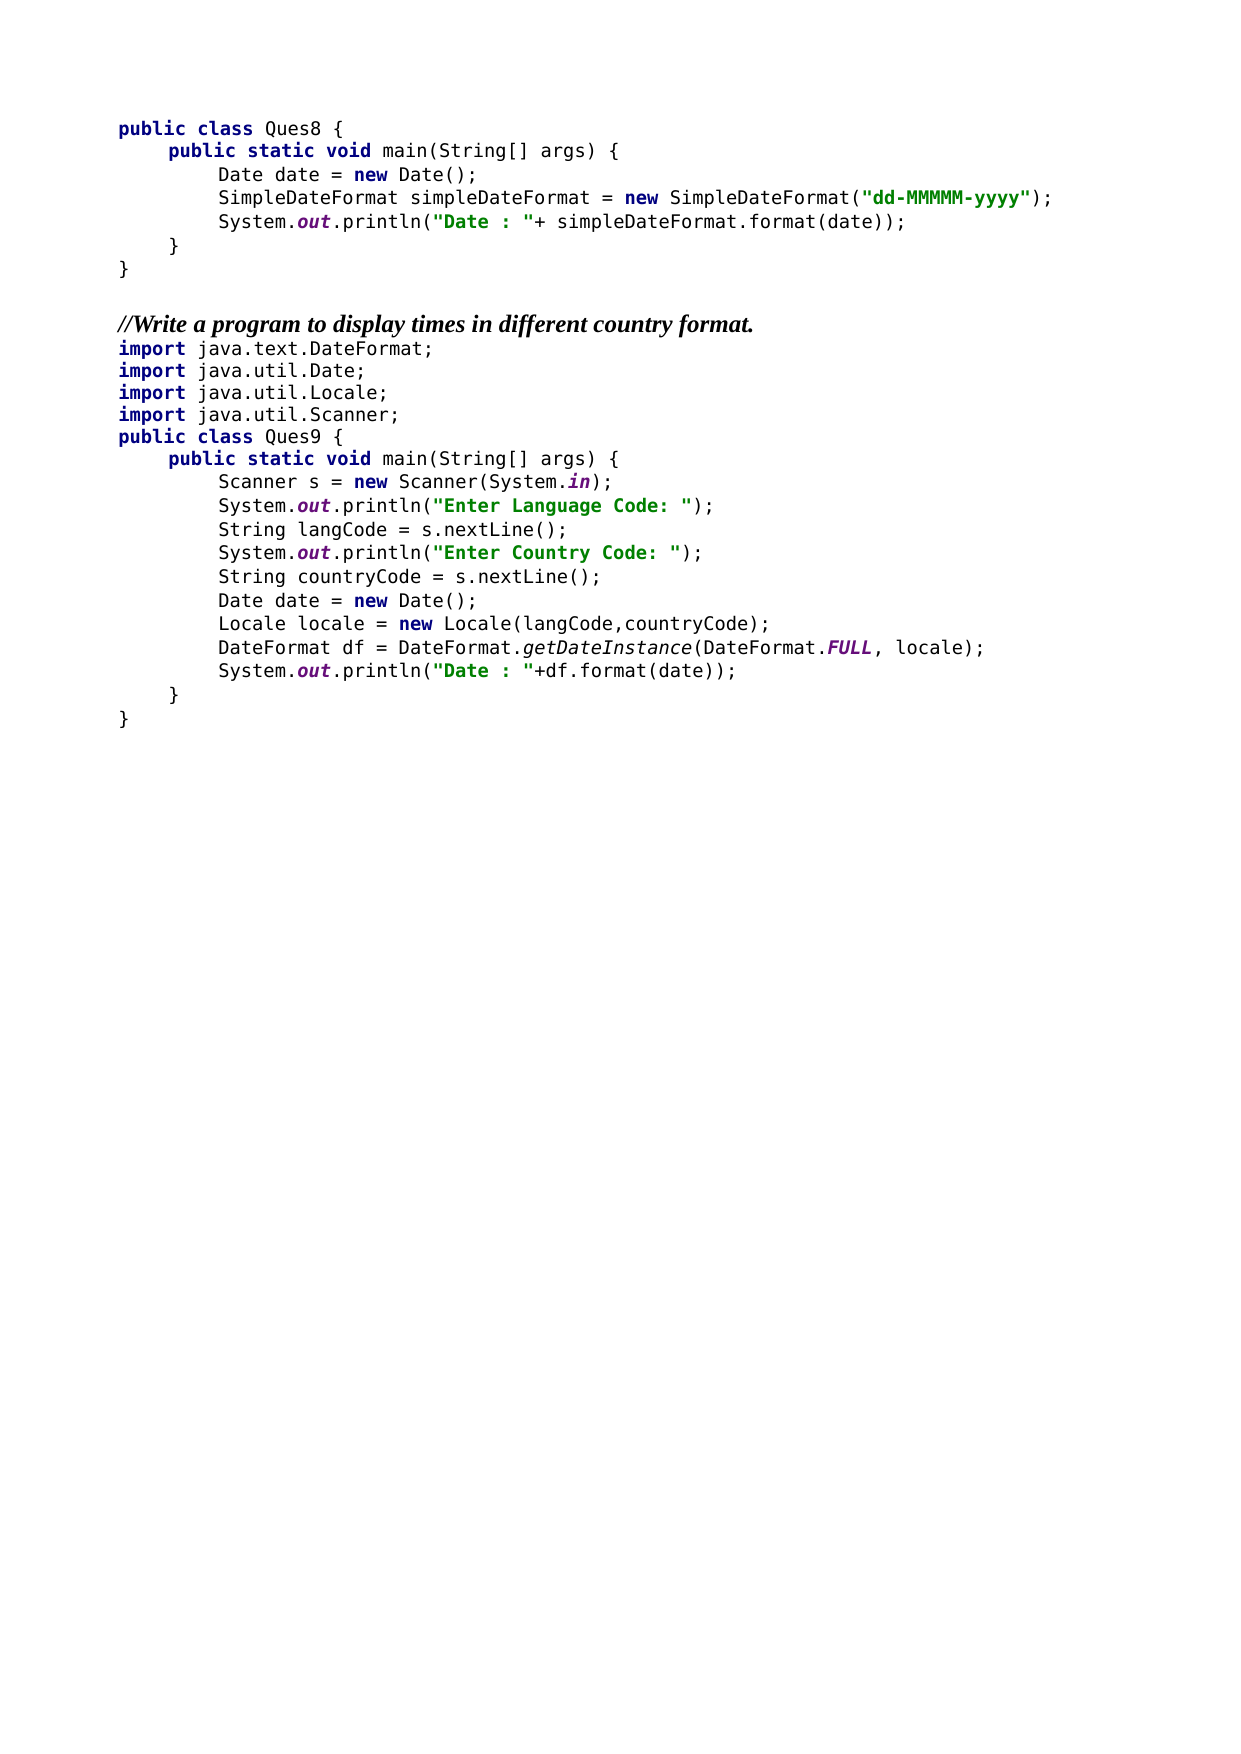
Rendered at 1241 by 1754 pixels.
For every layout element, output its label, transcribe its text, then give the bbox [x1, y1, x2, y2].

text public class Ques8 { [118, 118, 1122, 140]
text //Write a program to display times in different country format. [118, 309, 1122, 338]
text String langCode = s.nextLine(); [118, 519, 1122, 542]
text System.out.println("Date : "+ simpleDateFormat.format(date)); [118, 211, 1122, 234]
text import java.text.DateFormat; [118, 338, 1122, 360]
text System.out.println("Enter Country Code: "); [118, 542, 1122, 566]
text } [118, 708, 1122, 730]
text Date date = new Date(); [118, 589, 1122, 613]
text } [118, 684, 1122, 708]
text String countryCode = s.nextLine(); [118, 566, 1122, 589]
text } [118, 234, 1122, 258]
text import java.util.Date; [118, 360, 1122, 382]
text public class Ques9 { [118, 426, 1122, 448]
text public static void main(String[] args) { [118, 448, 1122, 471]
text DateFormat df = DateFormat.getDateInstance(DateFormat.FULL, locale); [118, 637, 1122, 661]
text public static void main(String[] args) { [118, 140, 1122, 164]
text Scanner s = new Scanner(System.in); [118, 471, 1122, 495]
text System.out.println("Date : "+df.format(date)); [118, 661, 1122, 684]
text import java.util.Locale; [118, 382, 1122, 404]
text SimpleDateFormat simpleDateFormat = new SimpleDateFormat("dd-MMMMM-yyyy"); [118, 187, 1122, 211]
text System.out.println("Enter Language Code: "); [118, 495, 1122, 519]
text } [118, 258, 1122, 280]
text Date date = new Date(); [118, 164, 1122, 187]
text Locale locale = new Locale(langCode,countryCode); [118, 613, 1122, 637]
text import java.util.Scanner; [118, 404, 1122, 426]
